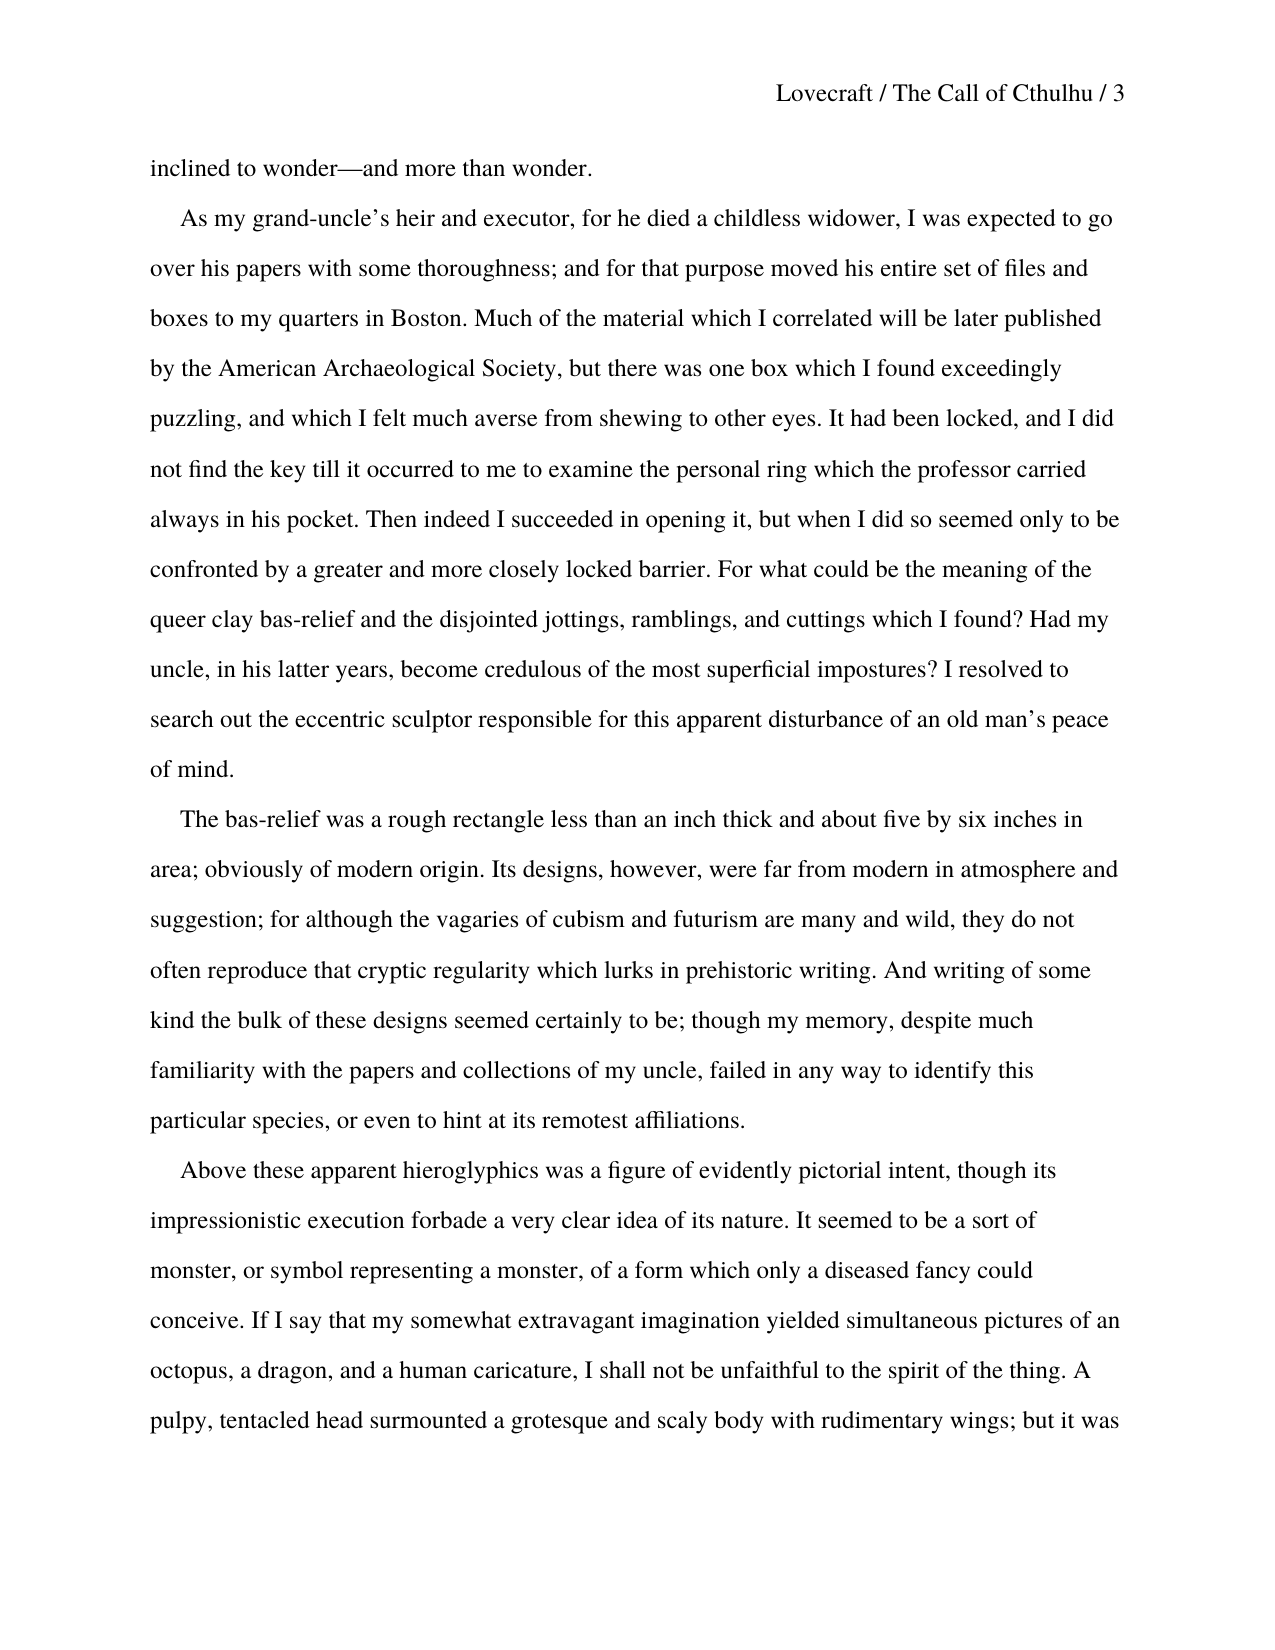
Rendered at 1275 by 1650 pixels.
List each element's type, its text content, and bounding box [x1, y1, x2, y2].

text As my grand-uncle’s heir and executor, for he died a childless widower, I was expected to go over his papers with some thoroughness; and for that purpose moved his entire set of files and boxes to my quarters in Boston. Much of the material which I correlated will be later published by the American Archaeological Society, but there was one box which I found exceedingly puzzling, and which I felt much averse from shewing to other eyes. It had been locked, and I did not find the key till it occurred to me to examine the personal ring which the professor carried always in his pocket. Then indeed I succeeded in opening it, but when I did so seemed only to be confronted by a greater and more closely locked barrier. For what could be the meaning of the queer clay bas-relief and the disjointed jottings, ramblings, and cuttings which I found? Had my uncle, in his latter years, become credulous of the most superficial impostures? I resolved to search out the eccentric sculptor responsible for this apparent disturbance of an old man’s peace of mind. [150, 200, 1125, 785]
text Above these apparent hieroglyphics was a figure of evidently pictorial intent, though its impressionistic execution forbade a very clear idea of its nature. It seemed to be a sort of monster, or symbol representing a monster, of a form which only a diseased fancy could conceive. If I say that my somewhat extravagant imagination yielded simultaneous pictures of an octopus, a dragon, and a human caricature, I shall not be unfaithful to the spirit of the thing. A pulpy, tentacled head surmounted a grotesque and scaly body with rudimentary wings; but it was [150, 1152, 1125, 1436]
text The bas-relief was a rough rectangle less than an inch thick and about five by six inches in area; obviously of modern origin. Its designs, however, were far from modern in atmosphere and suggestion; for although the vagaries of cubism and futurism are many and wild, they do not often reproduce that cryptic regularity which lurks in prehistoric writing. And writing of some kind the bulk of these designs seemed certainly to be; though my memory, despite much familiarity with the papers and collections of my uncle, failed in any way to identify this particular species, or even to hint at its remotest affiliations. [150, 801, 1125, 1135]
text inclined to wonder—and more than wonder. [150, 150, 1125, 183]
